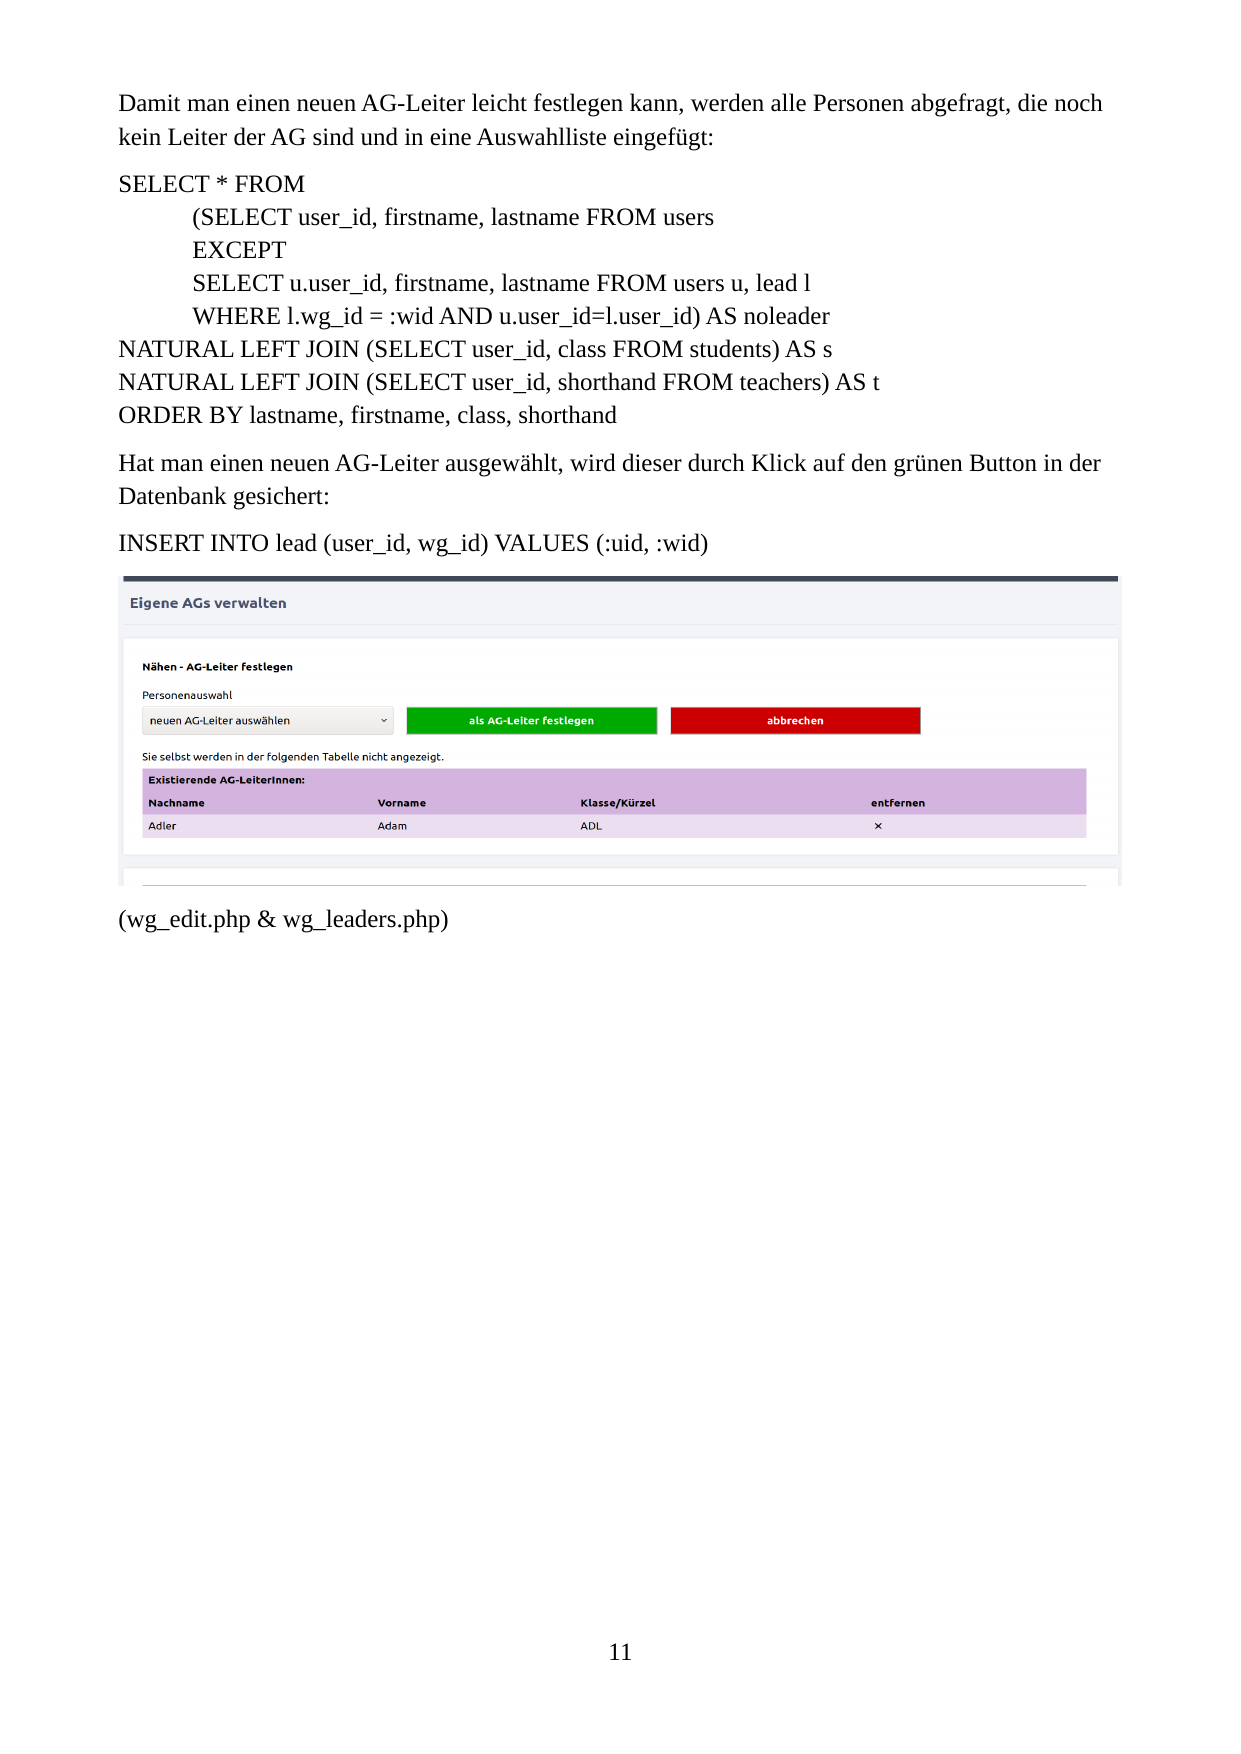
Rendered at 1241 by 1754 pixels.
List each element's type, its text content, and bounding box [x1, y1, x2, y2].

text Hat man einen neuen AG-Leiter ausgewählt, wird dieser durch Klick auf den grünen Button in der Datenbank gesichert: [118, 448, 1122, 510]
text (wg_edit.php & wg_leaders.php) [118, 904, 1122, 933]
text INSERT INTO lead (user_id, wg_id) VALUES (:uid, :wid) [118, 528, 1122, 557]
text Damit man einen neuen AG-Leiter leicht festlegen kann, werden alle Personen abgefragt, die noch kein Leiter der AG sind und in eine Auswahlliste eingefügt: [118, 88, 1122, 150]
picture [118, 576, 1123, 886]
text SELECT * FROM (SELECT user_id, firstname, lastname FROM users EXCEPT SELECT u.user_id, firstname, lastname FROM users u, lead l WHERE l.wg_id = :wid AND u.user_id=l.user_id) AS noleader NATURAL LEFT JOIN (SELECT user_id, class FROM students) AS s NATURAL LEFT JOIN (SELECT user_id, shorthand FROM teachers) AS t ORDER BY lastname, firstname, class, shorthand [118, 169, 1122, 429]
